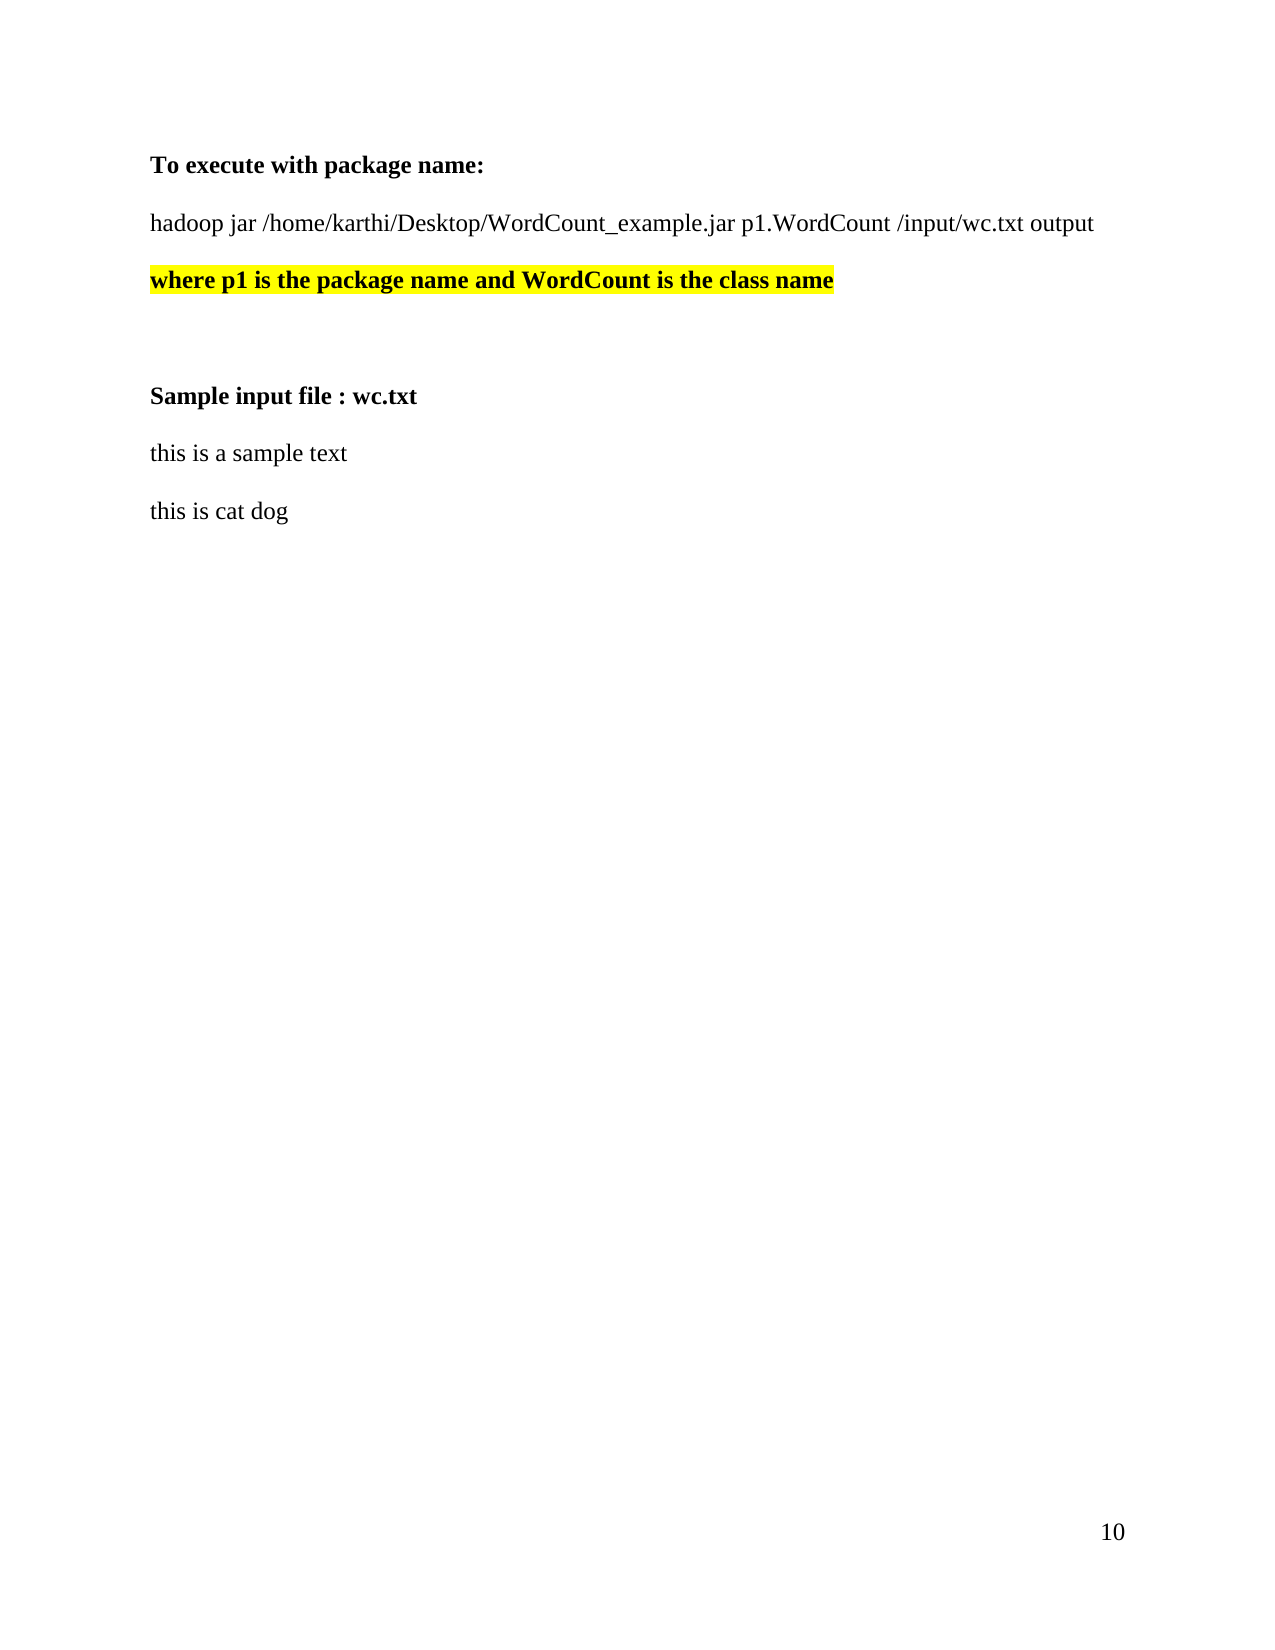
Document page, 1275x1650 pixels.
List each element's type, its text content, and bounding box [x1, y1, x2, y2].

text Sample input file : wc.txt [150, 381, 1125, 409]
text where p1 is the package name and WordCount is the class name [150, 265, 1125, 294]
text this is a sample text [150, 438, 1125, 467]
text hadoop jar /home/karthi/Desktop/WordCount_example.jar p1.WordCount /input/wc.txt output [150, 208, 1125, 236]
text To execute with package name: [150, 150, 1125, 179]
text this is cat dog [150, 496, 1125, 525]
